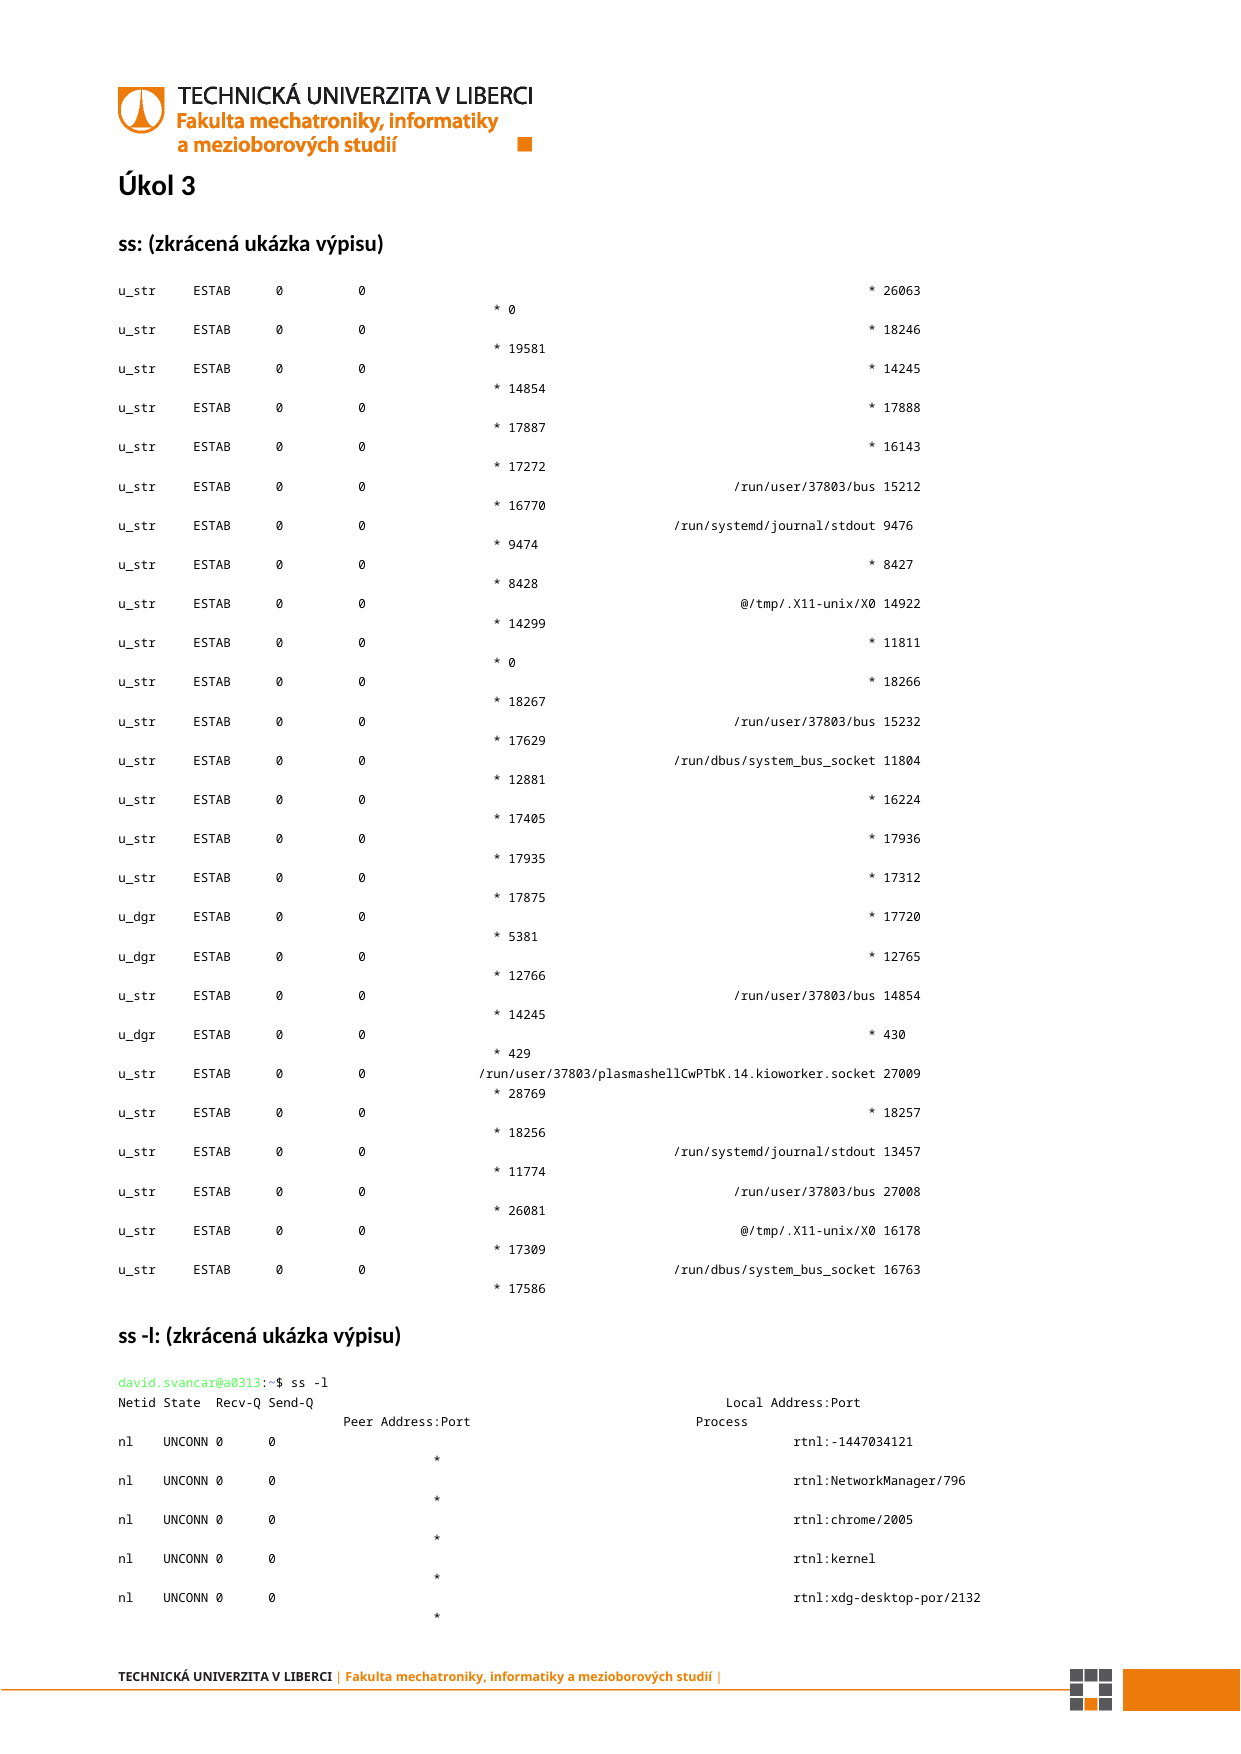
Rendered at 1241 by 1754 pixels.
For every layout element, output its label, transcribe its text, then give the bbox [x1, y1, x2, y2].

picture [0, 0, 1240, 166]
text Úkol 3 [118, 167, 1122, 203]
picture [1, 1669, 1241, 1752]
text ss: (zkrácená ukázka výpisu) [118, 229, 1122, 257]
text u_str ESTAB 0 0 * 26063 * 0 u_str ESTAB 0 0 * 18246 * 19581 u_str ESTAB 0 0 * 14245 * 14854 u_str ESTAB 0 0 * 17888 * 17887 u_str ESTAB 0 0 * 16143 * 17272 u_str ESTAB 0 0 /run/user/37803/bus 15212 * 16770 u_str ESTAB 0 0 /run/systemd/journal/stdout 9476 * 9474 u_str ESTAB 0 0 * 8427 * 8428 u_str ESTAB 0 0 @/tmp/.X11-unix/X0 14922 * 14299 u_str ESTAB 0 0 * 11811 * 0 u_str ESTAB 0 0 * 18266 * 18267 u_str ESTAB 0 0 /run/user/37803/bus 15232 * 17629 u_str ESTAB 0 0 /run/dbus/system_bus_socket 11804 * 12881 u_str ESTAB 0 0 * 16224 * 17405 u_str ESTAB 0 0 * 17936 * 17935 u_str ESTAB 0 0 * 17312 * 17875 u_dgr ESTAB 0 0 * 17720 * 5381 u_dgr ESTAB 0 0 * 12765 * 12766 u_str ESTAB 0 0 /run/user/37803/bus 14854 * 14245 u_dgr ESTAB 0 0 * 430 * 429 u_str ESTAB 0 0 /run/user/37803/plasmashellCwPTbK.14.kioworker.socket 27009 * 28769 u_str ESTAB 0 0 * 18257 * 18256 u_str ESTAB 0 0 /run/systemd/journal/stdout 13457 * 11774 u_str ESTAB 0 0 /run/user/37803/bus 27008 * 26081 u_str ESTAB 0 0 @/tmp/.X11-unix/X0 16178 * 17309 u_str ESTAB 0 0 /run/dbus/system_bus_socket 16763 * 17586 [118, 282, 1122, 1298]
text ss -l: (zkrácená ukázka výpisu) [118, 1321, 1122, 1349]
text david.svancar@a0313:~$ ss -l Netid State Recv-Q Send-Q Local Address:Port Peer Address:Port Process nl UNCONN 0 0 rtnl:-1447034121 * nl UNCONN 0 0 rtnl:NetworkManager/796 * nl UNCONN 0 0 rtnl:chrome/2005 * nl UNCONN 0 0 rtnl:kernel * nl UNCONN 0 0 rtnl:xdg-desktop-por/2132 * [118, 1374, 1122, 1626]
